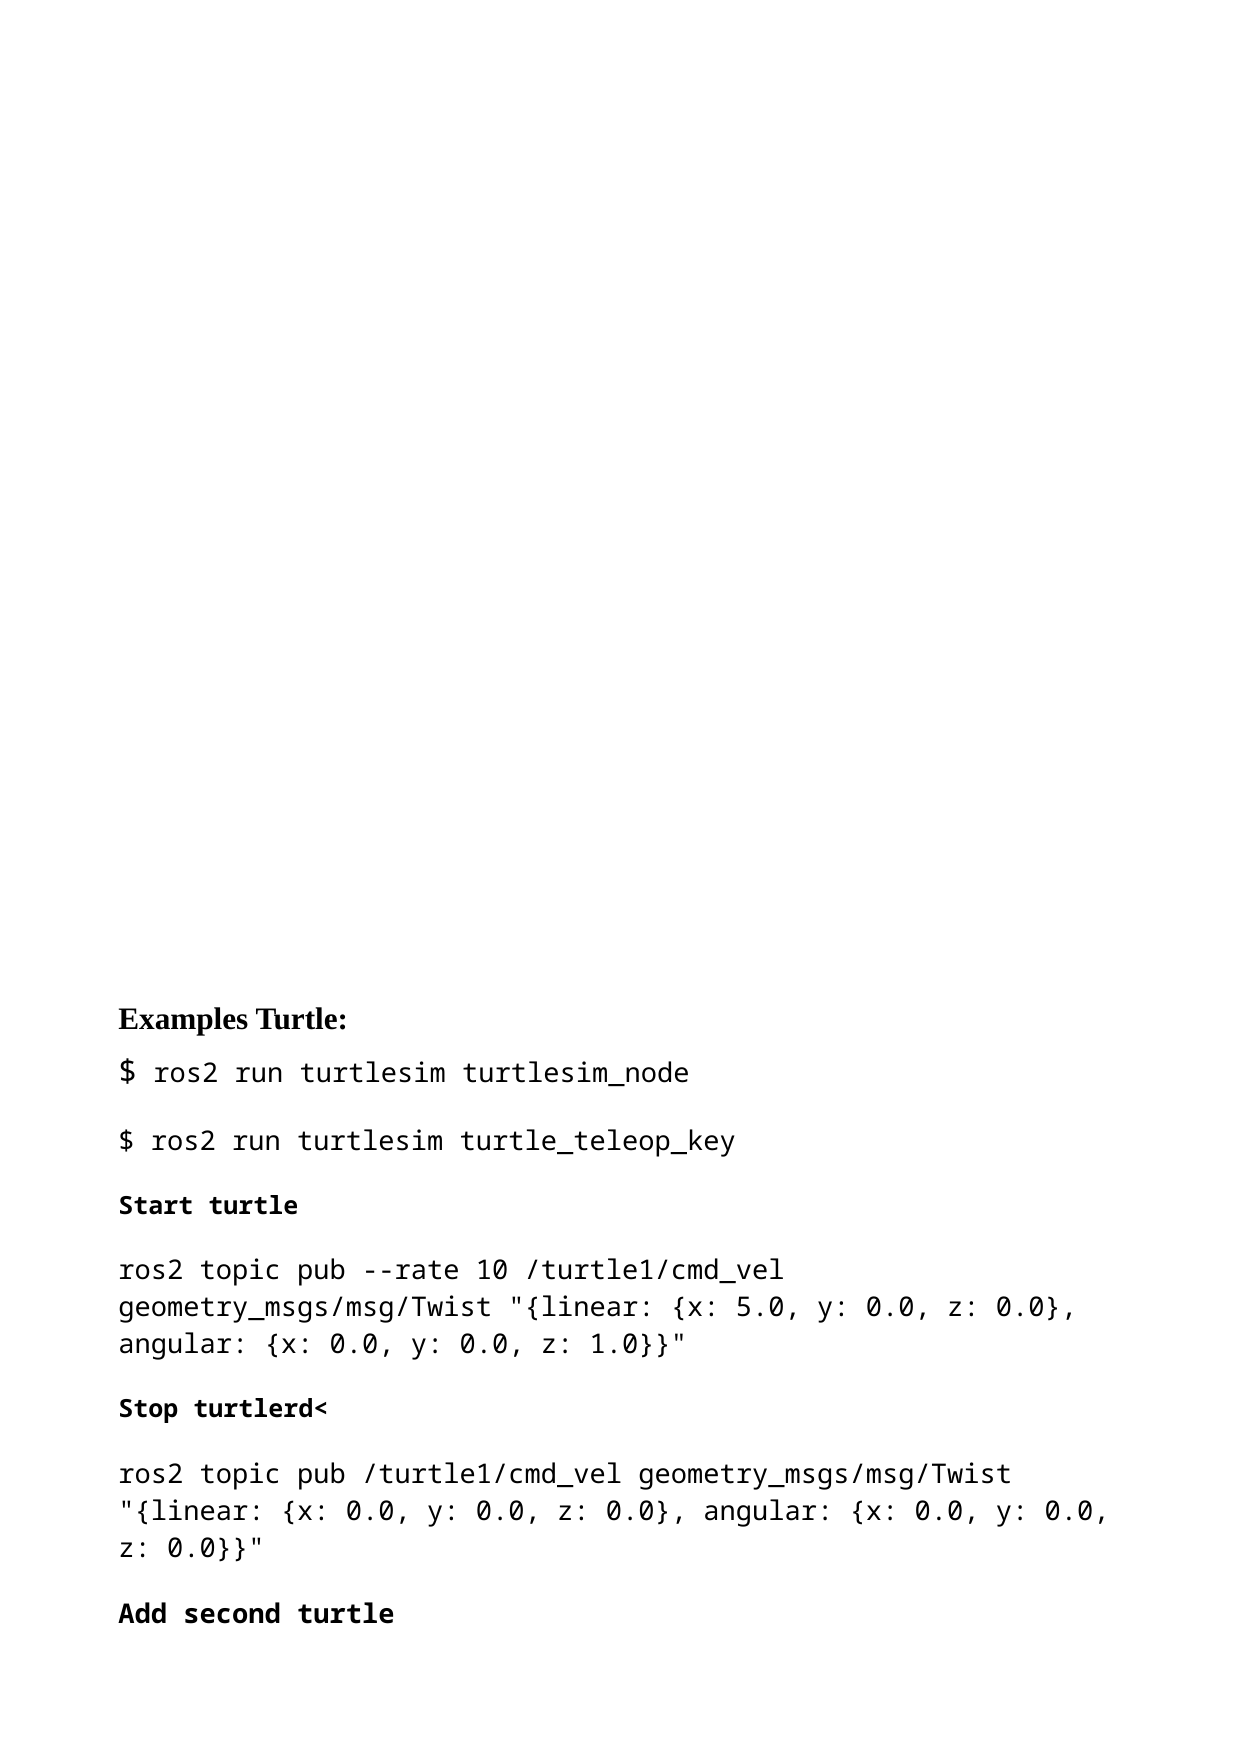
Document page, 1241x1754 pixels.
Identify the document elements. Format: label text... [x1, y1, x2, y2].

text ros2 topic pub --rate 10 /turtle1/cmd_vel geometry_msgs/msg/Twist "{linear: {x: 5.0, y: 0.0, z: 0.0}, angular: {x: 0.0, y: 0.0, z: 1.0}}" [118, 1251, 1122, 1361]
text Stop turtlerd< [118, 1391, 1122, 1425]
text $ ros2 run turtlesim turtlesim_node [118, 1049, 1122, 1091]
subtitle Examples Turtle: [118, 1000, 1122, 1036]
text ros2 topic pub /turtle1/cmd_vel geometry_msgs/msg/Twist "{linear: {x: 0.0, y: 0.0, z: 0.0}, angular: {x: 0.0, y: 0.0, z: 0.0}}" [118, 1454, 1122, 1565]
text Add second turtle [118, 1594, 1122, 1631]
text $ ros2 run turtlesim turtle_teleop_key [118, 1121, 1122, 1158]
text Start turtle [118, 1187, 1122, 1221]
